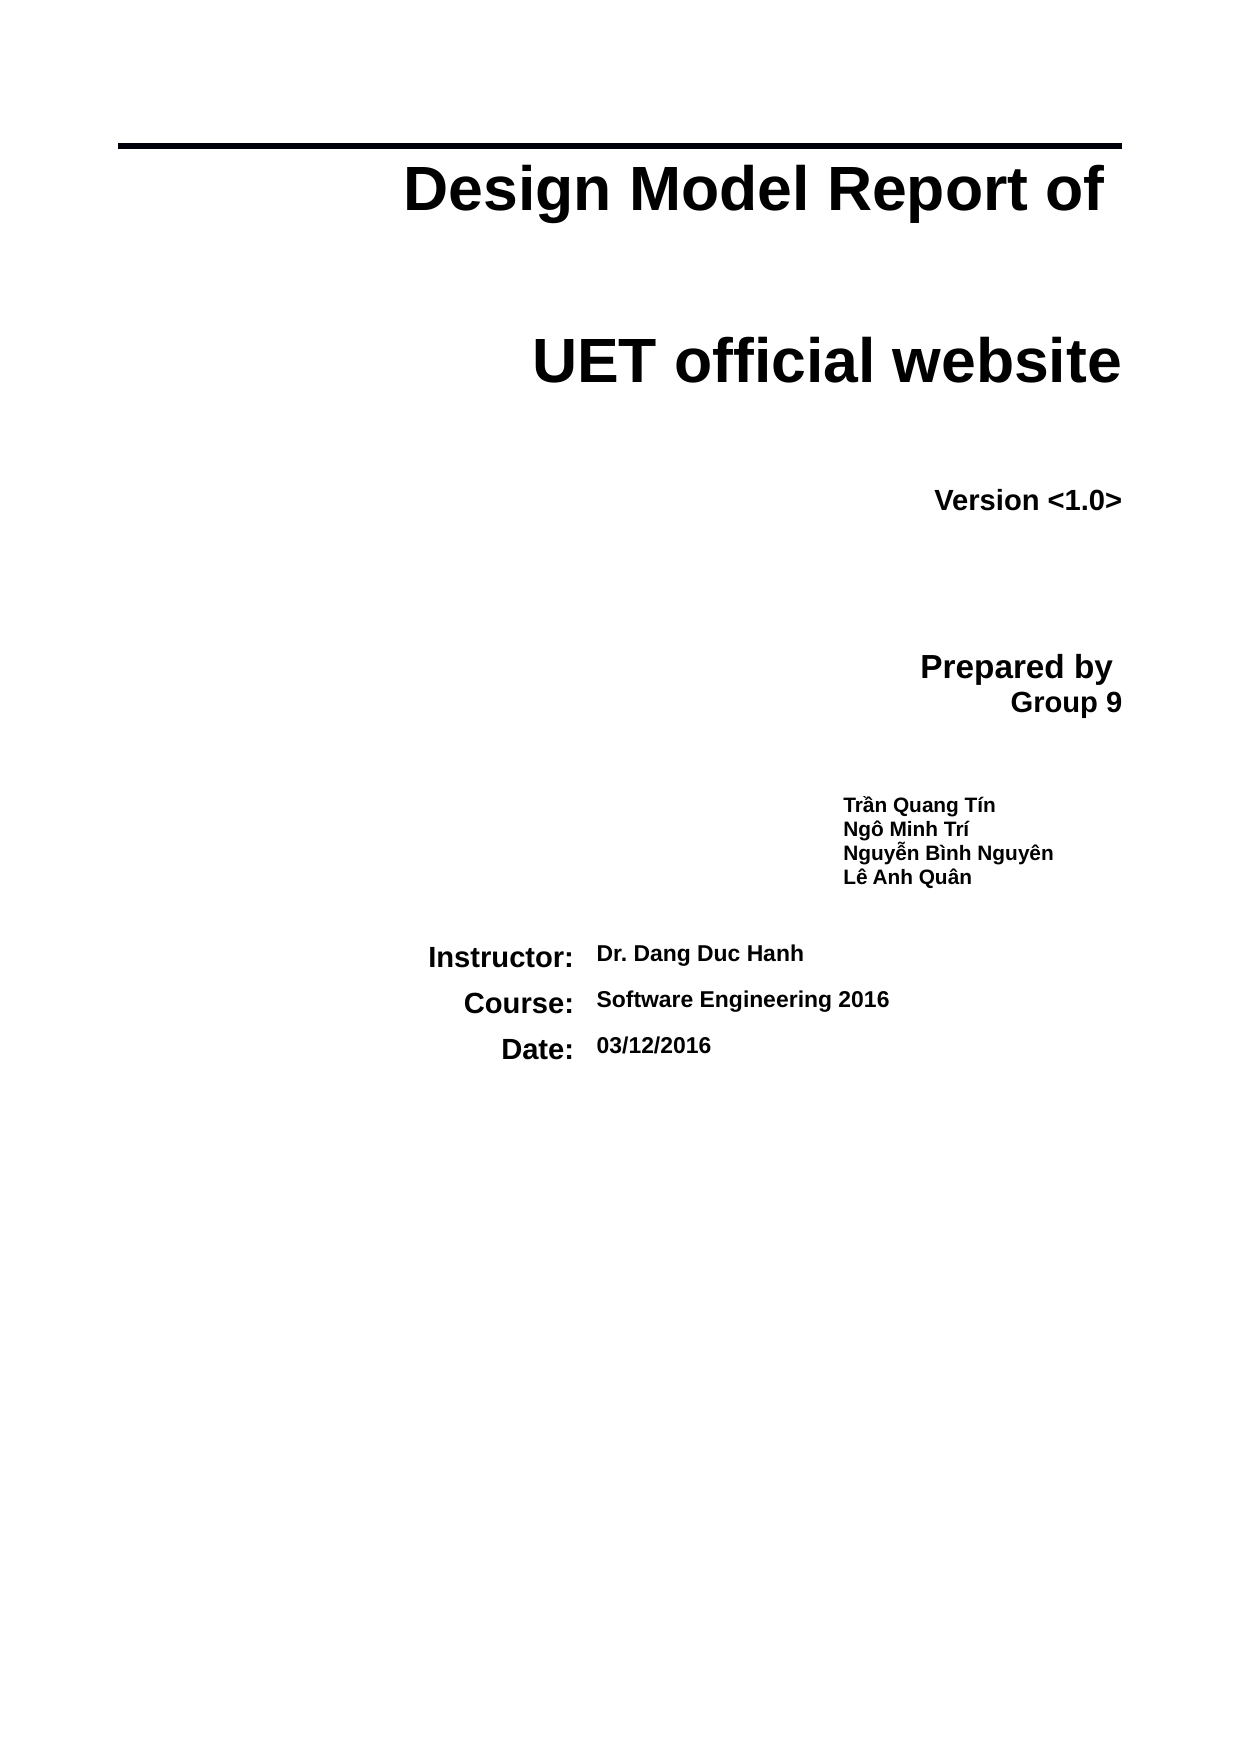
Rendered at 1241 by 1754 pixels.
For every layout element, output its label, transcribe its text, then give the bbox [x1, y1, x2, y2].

table_cell Lê Anh Quân [832, 865, 1097, 889]
table_header Instructor: [295, 928, 585, 974]
table_cell Ngô Minh Trí [832, 817, 1097, 841]
table_cell Date: [295, 1020, 585, 1175]
table_header Dr. Dang Duc Hanh [585, 928, 1035, 974]
table_cell 03/12/2016 [585, 1020, 1035, 1175]
text Prepared by [118, 647, 1122, 685]
table_header Trần Quang Tín [832, 793, 1097, 817]
table_cell Software Engineering 2016 [585, 974, 1035, 1020]
title Design Model Report of [118, 149, 1122, 223]
title UET official website [118, 315, 1122, 395]
table_cell Nguyễn Bình Nguyên [832, 841, 1097, 865]
table_cell Course: [295, 974, 585, 1020]
text Group 9 [118, 685, 1122, 719]
text Version <1.0> [118, 483, 1122, 516]
